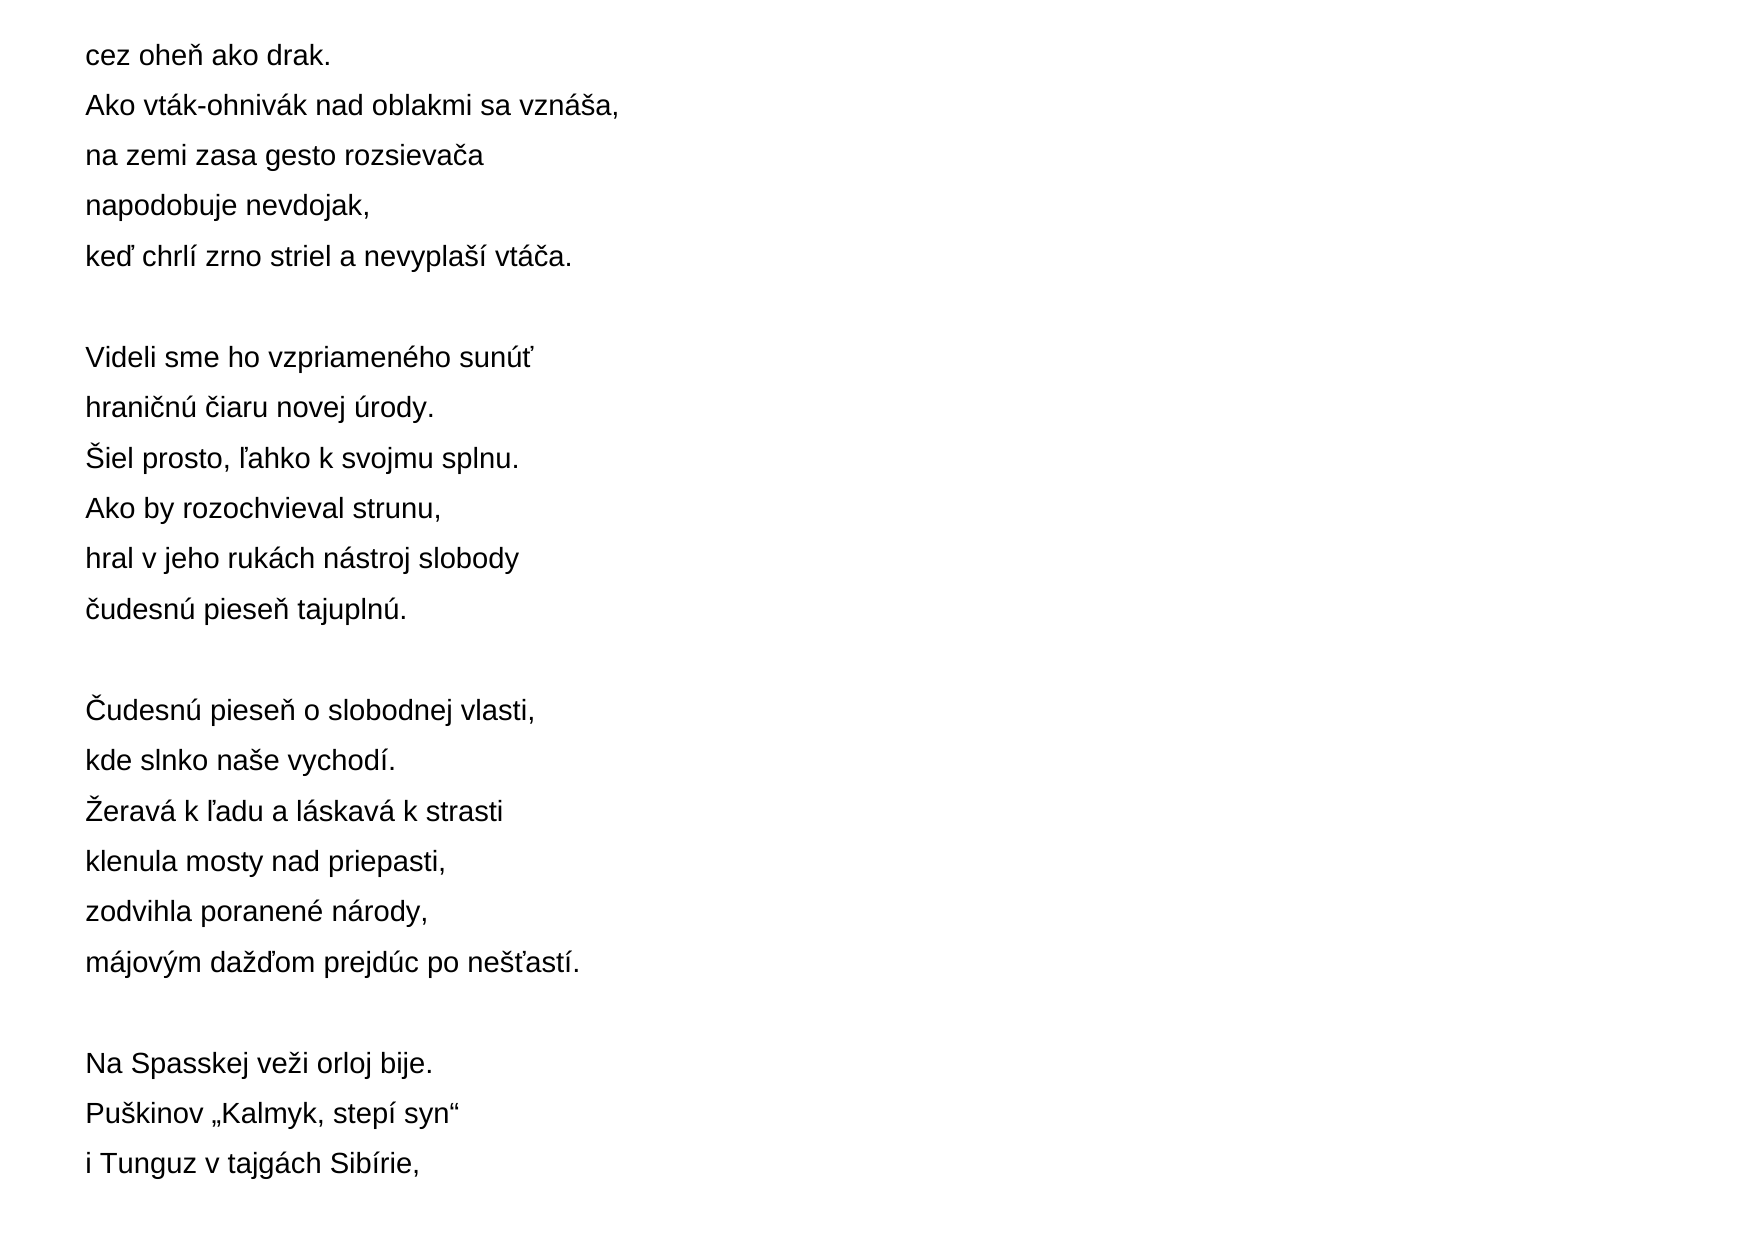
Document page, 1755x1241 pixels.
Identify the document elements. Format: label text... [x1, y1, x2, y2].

text zodvihla poranené národy, [85, 894, 1177, 928]
text Puškinov „Kalmyk, stepí syn“ [85, 1096, 1177, 1130]
text i Tunguz v tajgách Sibírie, [85, 1147, 1177, 1180]
text keď chrlí zrno striel a nevyplaší vtáča. [85, 239, 1177, 272]
text napodobuje nevdojak, [85, 188, 1177, 222]
text kde slnko naše vychodí. [85, 743, 1177, 777]
text klenula mosty nad priepasti, [85, 844, 1177, 877]
text májovým dažďom prejdúc po nešťastí. [85, 944, 1177, 978]
text Ako by rozochvieval strunu, [85, 491, 1177, 524]
text Šiel prosto, ľahko k svojmu splnu. [85, 441, 1177, 474]
text na zemi zasa gesto rozsievača [85, 138, 1177, 172]
text čudesnú pieseň tajuplnú. [85, 592, 1177, 625]
text Na Spasskej veži orloj bije. [85, 1046, 1177, 1079]
text hraničnú čiaru novej úrody. [85, 390, 1177, 424]
text Videli sme ho vzpriameného sunúť [85, 340, 1177, 374]
text Čudesnú pieseň o slobodnej vlasti, [85, 693, 1177, 727]
text Ako vták-ohnivák nad oblakmi sa vznáša, [85, 88, 1177, 121]
text cez oheň ako drak. [85, 37, 1177, 71]
text Žeravá k ľadu a láskavá k strasti [85, 794, 1177, 827]
text hral v jeho rukách nástroj slobody [85, 541, 1177, 575]
